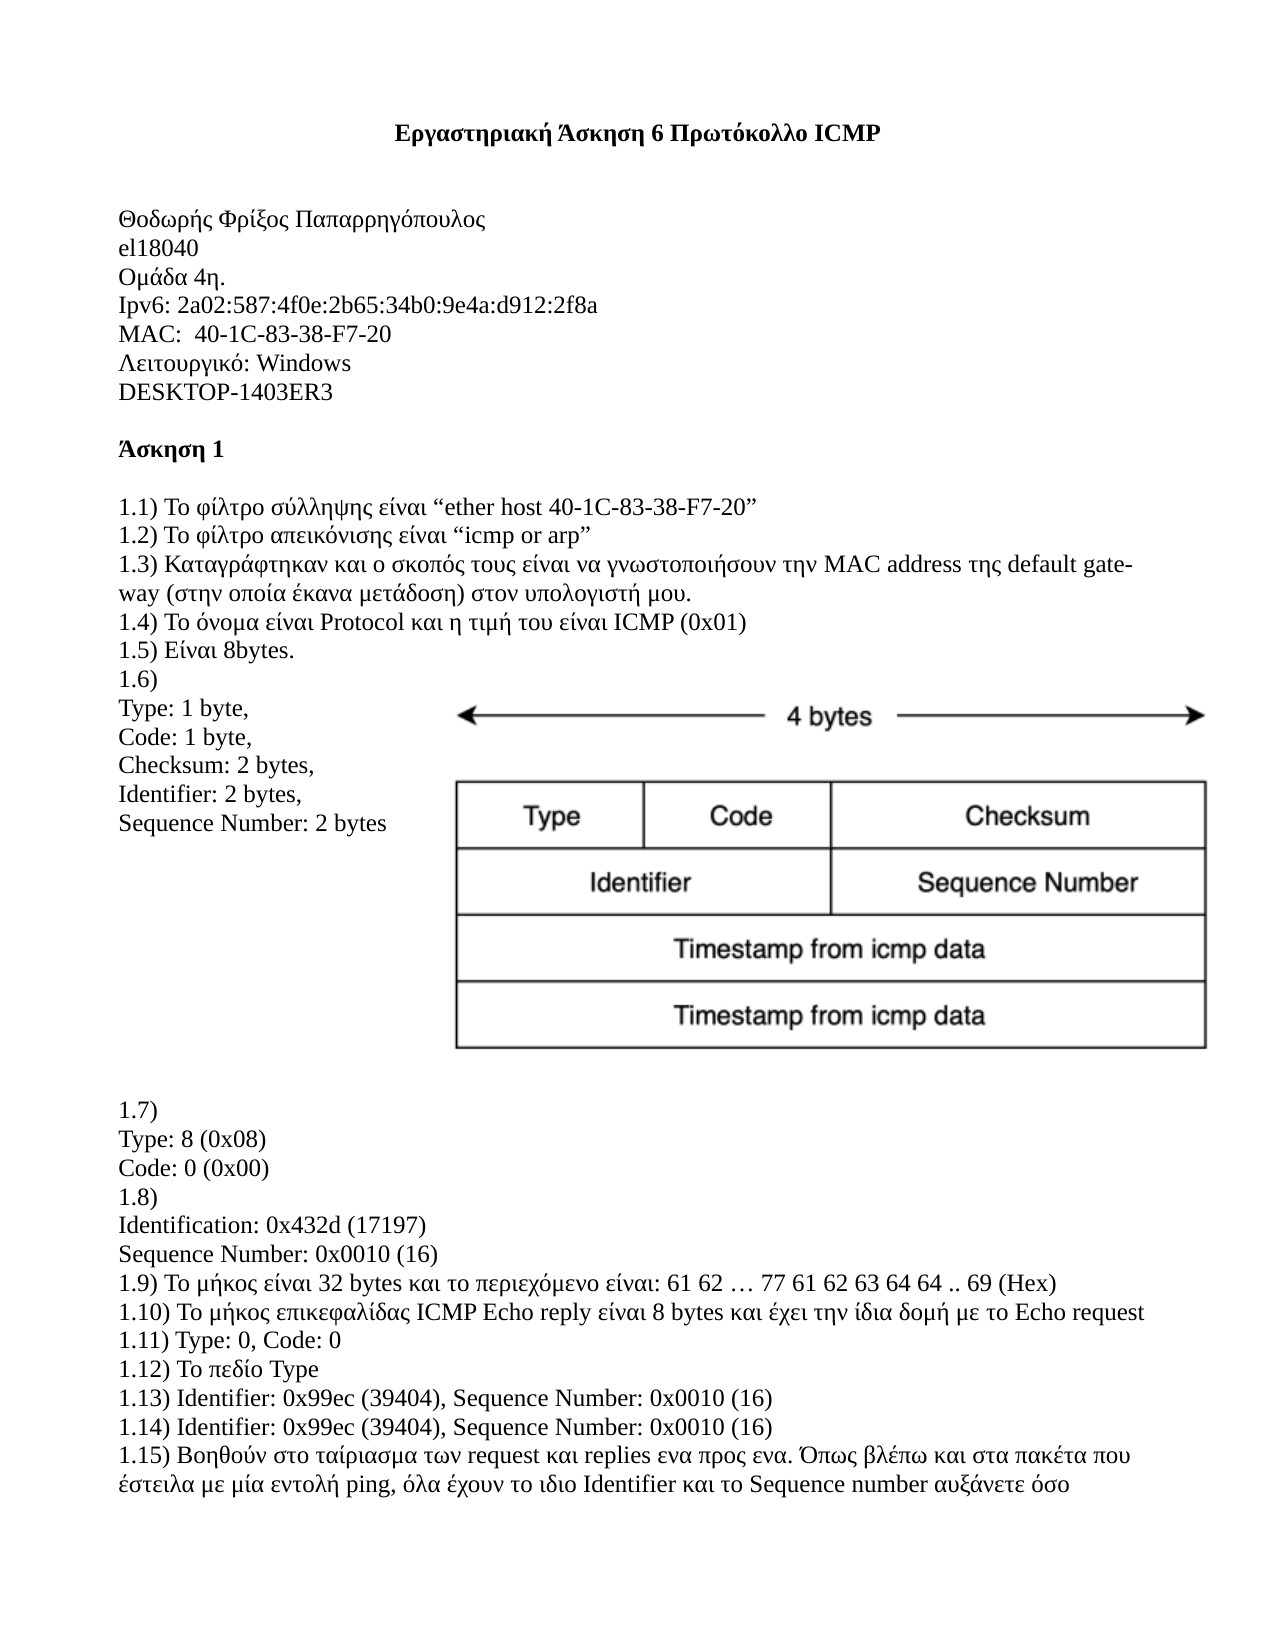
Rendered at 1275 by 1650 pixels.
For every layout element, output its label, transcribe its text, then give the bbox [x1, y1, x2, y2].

text MAC: 40-1C-83-38-F7-20 [118, 319, 1157, 348]
picture [420, 683, 1237, 1082]
text 1.10) Το μήκος επικεφαλίδας ICMP Echo reply είναι 8 bytes και έχει την ίδια δομή με το Echo request [118, 1297, 1157, 1326]
text Ομάδα 4η. [118, 262, 1157, 291]
text Code: 1 byte, [118, 722, 420, 751]
text 1.14) Identifier: 0x99ec (39404), Sequence Number: 0x0010 (16) [118, 1412, 1157, 1441]
text Sequence Number: 2 bytes [118, 808, 420, 837]
text DESKTOP-1403ER3 [118, 377, 1157, 406]
text 1.15) Βοηθούν στο ταίριασμα των request και replies ενα προς ενα. Όπως βλέπω και στα πακέτα που έστειλα με μία εντολή ping, όλα έχουν το ιδιο Identifier και το Sequence number αυξάνετε όσο [118, 1441, 1157, 1498]
text 1.2) Το φίλτρο απεικόνισης είναι “icmp or arp” [118, 521, 1157, 549]
text 1.13) Identifier: 0x99ec (39404), Sequence Number: 0x0010 (16) [118, 1383, 1157, 1412]
text Identifier: 2 bytes, [118, 779, 420, 808]
text Εργαστηριακή Άσκηση 6 Πρωτόκολλο ICMP [118, 118, 1157, 147]
text Code: 0 (0x00) [118, 1153, 1157, 1182]
text Type: 1 byte, [118, 693, 420, 722]
text 1.11) Type: 0, Code: 0 [118, 1326, 1157, 1354]
text 1.12) Το πεδίο Type [118, 1354, 1157, 1383]
text 1.1) Το φίλτρο σύλληψης είναι “ether host 40-1C-83-38-F7-20” [118, 492, 1157, 521]
text 1.4) Το όνομα είναι Protocol και η τιμή του είναι ICMP (0x01) [118, 607, 1157, 636]
text el18040 [118, 233, 1157, 262]
text Ipv6: 2a02:587:4f0e:2b65:34b0:9e4a:d912:2f8a [118, 291, 1157, 319]
text Θοδωρής Φρίξος Παπαρρηγόπουλος [118, 204, 1157, 233]
text Sequence Number: 0x0010 (16) 1.9) Το μήκος είναι 32 bytes και το περιεχόμενο είναι: 61 62 … 77 61 62 63 64 64 .. 69 (Hex) [118, 1239, 1157, 1297]
text Identification: 0x432d (17197) [118, 1211, 1157, 1239]
text Checksum: 2 bytes, [118, 751, 420, 779]
text 1.5) Είναι 8bytes. [118, 636, 1157, 664]
text 1.7) [118, 1096, 1157, 1124]
text Άσκηση 1 [118, 434, 1157, 463]
text 1.3) Καταγράφτηκαν και ο σκοπός τους είναι να γνωστοποιήσουν την MAC address της default gate-way (στην οποία έκανα μετάδοση) στον υπολογιστή μου. [118, 549, 1157, 607]
text Type: 8 (0x08) [118, 1124, 1157, 1153]
text 1.8) [118, 1182, 1157, 1211]
text Λειτουργικό: Windows [118, 348, 1157, 377]
text 1.6) [118, 664, 1157, 693]
